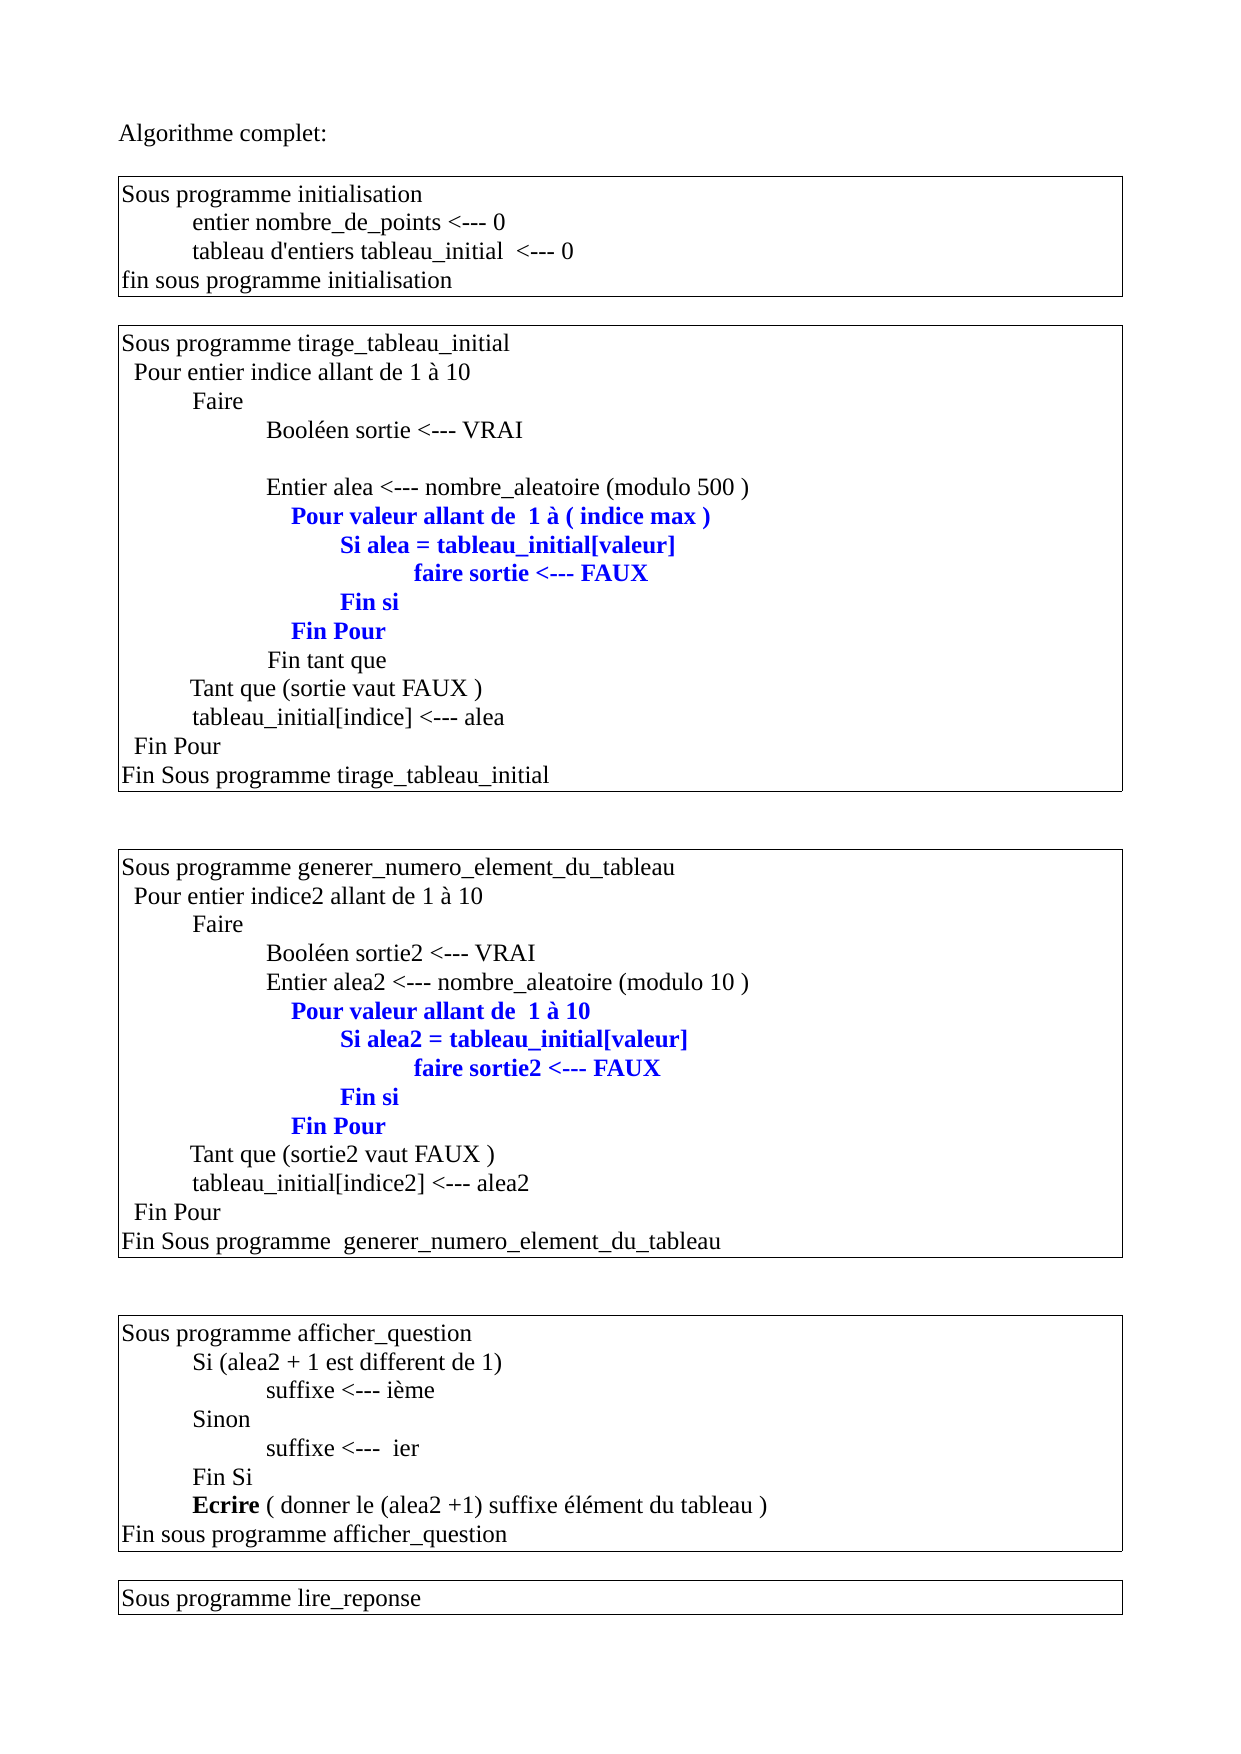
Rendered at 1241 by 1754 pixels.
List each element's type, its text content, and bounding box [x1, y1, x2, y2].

text Fin sous programme afficher_question [119, 1516, 1122, 1551]
text Fin Pour [119, 728, 1122, 757]
text Algorithme complet: [118, 118, 1122, 147]
text Fin Sous programme tirage_tableau_initial [119, 757, 1122, 791]
text Faire [119, 906, 1122, 935]
text faire sortie2 <--- FAUX [119, 1050, 1122, 1079]
text Si (alea2 + 1 est different de 1) [119, 1344, 1122, 1372]
text Sous programme generer_numero_element_du_tableau [119, 850, 1122, 878]
text Si alea2 = tableau_initial[valeur] [119, 1021, 1122, 1050]
text Tant que (sortie vaut FAUX ) [119, 670, 1122, 699]
text Pour valeur allant de 1 à ( indice max ) [119, 498, 1122, 527]
text suffixe <--- ier [119, 1430, 1122, 1459]
text Fin Sous programme generer_numero_element_du_tableau [119, 1223, 1122, 1257]
text Tant que (sortie2 vaut FAUX ) [119, 1136, 1122, 1165]
text Sous programme initialisation [119, 177, 1122, 204]
text Entier alea <--- nombre_aleatoire (modulo 500 ) [119, 469, 1122, 498]
text faire sortie <--- FAUX [119, 555, 1122, 584]
text Fin Pour [119, 613, 1122, 642]
text Sous programme tirage_tableau_initial [119, 326, 1122, 354]
text Fin Pour [119, 1108, 1122, 1136]
text Fin Pour [119, 1194, 1122, 1223]
text Fin si [119, 584, 1122, 613]
text Booléen sortie2 <--- VRAI [119, 935, 1122, 964]
text Sinon [119, 1401, 1122, 1430]
text tableau_initial[indice] <--- alea [119, 699, 1122, 728]
text Ecrire ( donner le (alea2 +1) suffixe élément du tableau ) [119, 1487, 1122, 1516]
text Booléen sortie <--- VRAI [119, 412, 1122, 443]
text Fin tant que [119, 642, 1122, 670]
text Entier alea2 <--- nombre_aleatoire (modulo 10 ) [119, 964, 1122, 993]
text Pour entier indice allant de 1 à 10 [119, 354, 1122, 383]
text Faire [119, 383, 1122, 412]
text Fin Si [119, 1459, 1122, 1487]
text Si alea = tableau_initial[valeur] [119, 527, 1122, 555]
text fin sous programme initialisation [119, 262, 1122, 296]
text Sous programme afficher_question [119, 1316, 1122, 1344]
text Fin si [119, 1079, 1122, 1108]
text tableau_initial[indice2] <--- alea2 [119, 1165, 1122, 1194]
text tableau d'entiers tableau_initial <--- 0 [119, 233, 1122, 262]
text Sous programme lire_reponse [119, 1581, 1122, 1614]
text suffixe <--- ième [119, 1372, 1122, 1401]
text Pour entier indice2 allant de 1 à 10 [119, 878, 1122, 906]
text entier nombre_de_points <--- 0 [119, 204, 1122, 233]
text Pour valeur allant de 1 à 10 [119, 993, 1122, 1021]
